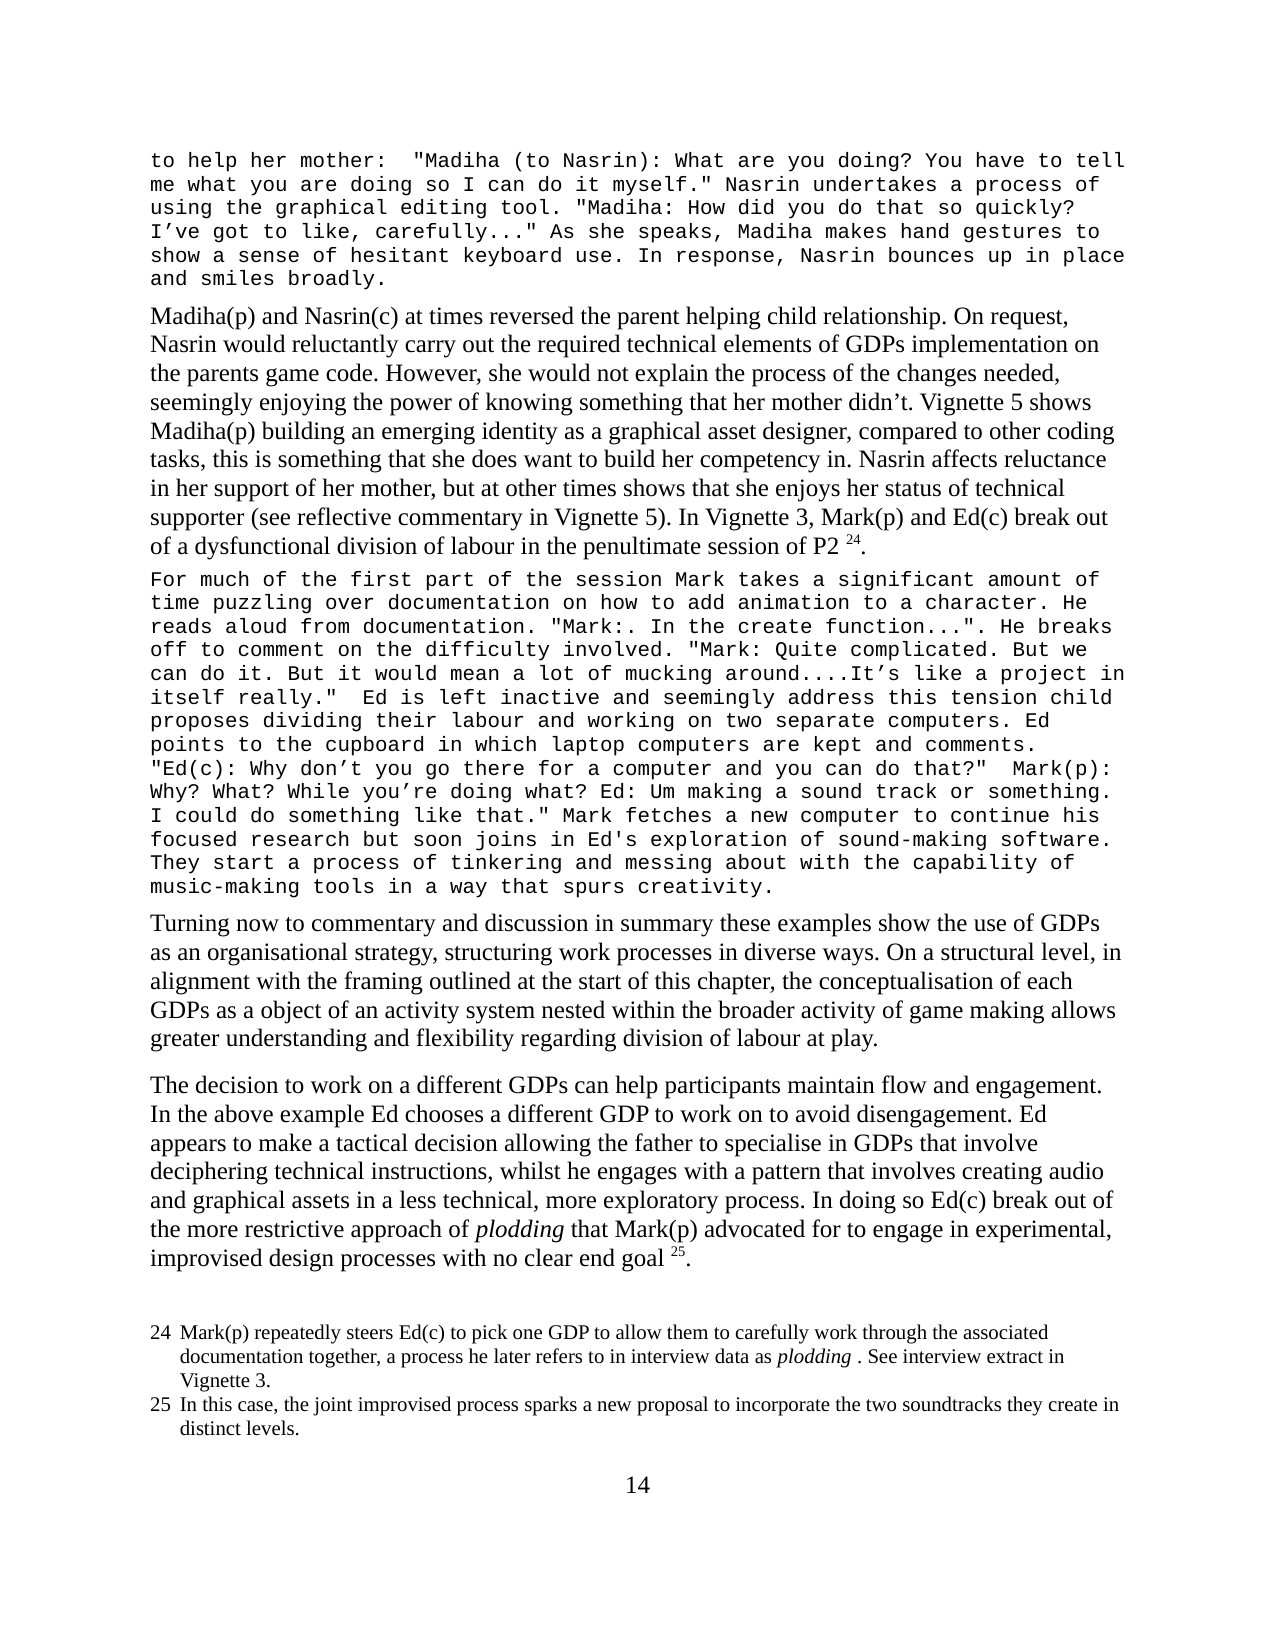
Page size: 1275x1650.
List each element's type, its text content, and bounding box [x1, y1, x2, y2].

text The decision to work on a different GDPs can help participants maintain flow and engagement. In the above example Ed chooses a different GDP to work on to avoid disengagement. Ed appears to make a tactical decision allowing the father to specialise in GDPs that involve deciphering technical instructions, whilst he engages with a pattern that involves creating audio and graphical assets in a less technical, more exploratory process. In doing so Ed(c) break out of the more restrictive approach of plodding that Mark(p) advocated for to engage in experimental, improvised design processes with no clear end goal . [150, 1070, 1125, 1271]
text Madiha(p) and Nasrin(c) at times reversed the parent helping child relationship. On request, Nasrin would reluctantly carry out the required technical elements of GDPs implementation on the parents game code. However, she would not explain the process of the changes needed, seemingly enjoying the power of knowing something that her mother didn’t. Vignette 5 shows Madiha(p) building an emerging identity as a graphical asset designer, compared to other coding tasks, this is something that she does want to build her competency in. Nasrin affects reluctance in her support of her mother, but at other times shows that she enjoys her status of technical supporter (see reflective commentary in Vignette 5). In Vignette 3, Mark(p) and Ed(c) break out of a dysfunctional division of labour in the penultimate session of P2 . [150, 301, 1125, 559]
text to help her mother: "Madiha (to Nasrin): What are you doing? You have to tell me what you are doing so I can do it myself." Nasrin undertakes a process of using the graphical editing tool. "Madiha: How did you do that so quickly? I’ve got to like, carefully..." As she speaks, Madiha makes hand gestures to show a sense of hesitant keyboard use. In response, Nasrin bounces up in place and smiles broadly. [150, 150, 1125, 292]
text For much of the first part of the session Mark takes a significant amount of time puzzling over documentation on how to add animation to a character. He reads aloud from documentation. "Mark:. In the create function...". He breaks off to comment on the difficulty involved. "Mark: Quite complicated. But we can do it. But it would mean a lot of mucking around....It’s like a project in itself really." Ed is left inactive and seemingly address this tension child proposes dividing their labour and working on two separate computers. Ed points to the cupboard in which laptop computers are kept and comments. "Ed(c): Why don’t you go there for a computer and you can do that?" Mark(p): Why? What? While you’re doing what? Ed: Um making a sound track or something. I could do something like that." Mark fetches a new computer to continue his focused research but soon joins in Ed's exploration of sound-making software. They start a process of tinkering and messing about with the capability of music-making tools in a way that spurs creativity. [150, 568, 1125, 899]
text Mark(p) repeatedly steers Ed(c) to pick one GDP to allow them to carefully work through the associated documentation together, a process he later refers to in interview data as plodding . See interview extract in Vignette 3. [150, 1320, 1125, 1392]
text In this case, the joint improvised process sparks a new proposal to incorporate the two soundtracks they create in distinct levels. [150, 1392, 1125, 1440]
text Turning now to commentary and discussion in summary these examples show the use of GDPs as an organisational strategy, structuring work processes in diverse ways. On a structural level, in alignment with the framing outlined at the start of this chapter, the conceptualisation of each GDPs as a object of an activity system nested within the broader activity of game making allows greater understanding and flexibility regarding division of labour at play. [150, 908, 1125, 1052]
